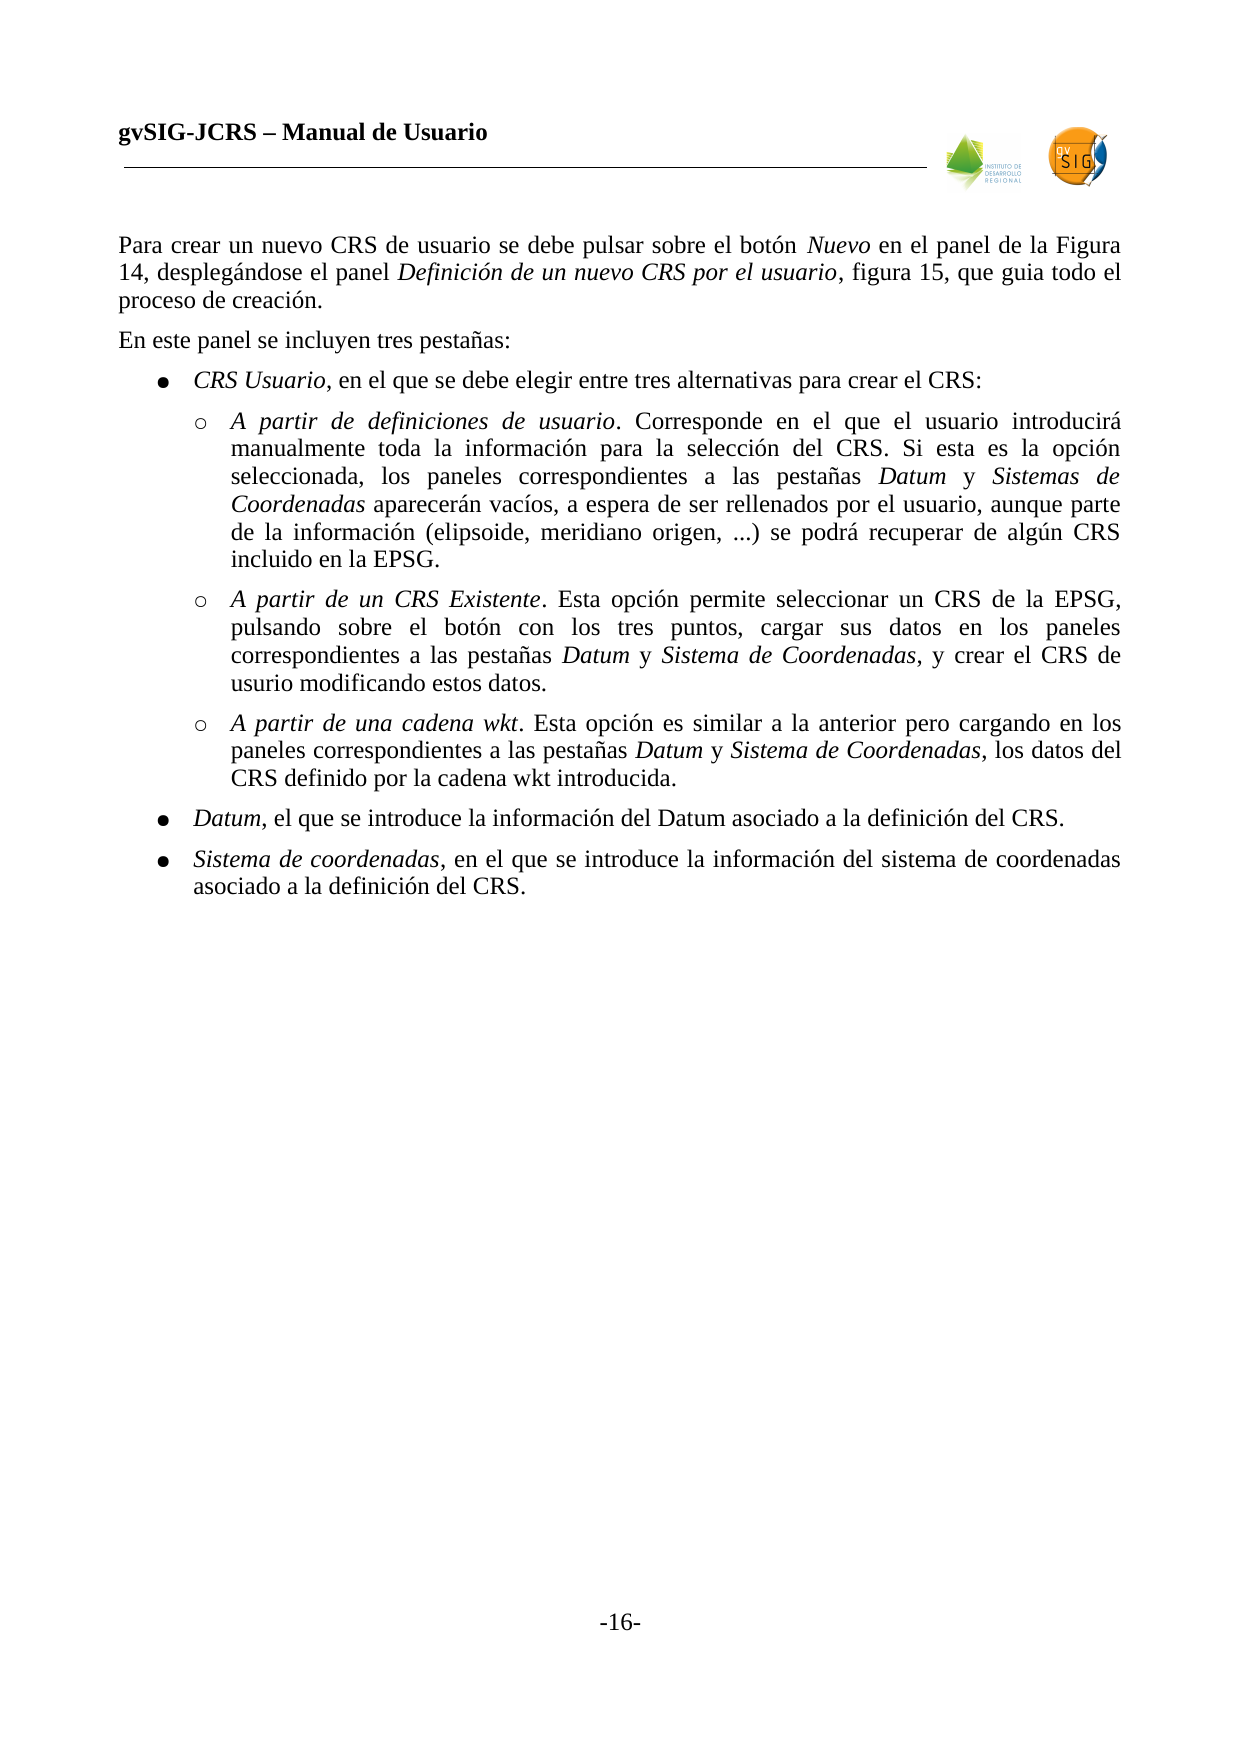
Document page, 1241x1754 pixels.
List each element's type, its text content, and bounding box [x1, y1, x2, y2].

list CRS Usuario, en el que se debe elegir entre tres alternativas para crear el CRS: [156, 367, 1122, 394]
text En este panel se incluyen tres pestañas: [118, 326, 1122, 354]
list A partir de una cadena wkt. Esta opción es similar a la anterior pero cargando en los paneles correspondientes a las pestañas Datum y Sistema de Coordenadas, los datos del CRS definido por la cadena wkt introducida. [193, 709, 1122, 792]
list Sistema de coordenadas, en el que se introduce la información del sistema de coordenadas asociado a la definición del CRS. [156, 845, 1122, 900]
text Para crear un nuevo CRS de usuario se debe pulsar sobre el botón Nuevo en el panel de la Figura 14, desplegándose el panel Definición de un nuevo CRS por el usuario, figura 15, que guia todo el proceso de creación. [118, 231, 1122, 314]
picture [946, 133, 1022, 193]
list Datum, el que se introduce la información del Datum asociado a la definición del CRS. [156, 804, 1122, 832]
list A partir de definiciones de usuario. Corresponde en el que el usuario introducirá manualmente toda la información para la selección del CRS. Si esta es la opción seleccionada, los paneles correspondientes a las pestañas Datum y Sistemas de Coordenadas aparecerán vacíos, a espera de ser rellenados por el usuario, aunque parte de la información (elipsoide, meridiano origen, ...) se podrá recuperar de algún CRS incluido en la EPSG. [193, 407, 1122, 573]
picture [1048, 127, 1108, 187]
list A partir de un CRS Existente. Esta opción permite seleccionar un CRS de la EPSG, pulsando sobre el botón con los tres puntos, cargar sus datos en los paneles correspondientes a las pestañas Datum y Sistema de Coordenadas, y crear el CRS de usurio modificando estos datos. [193, 586, 1122, 696]
